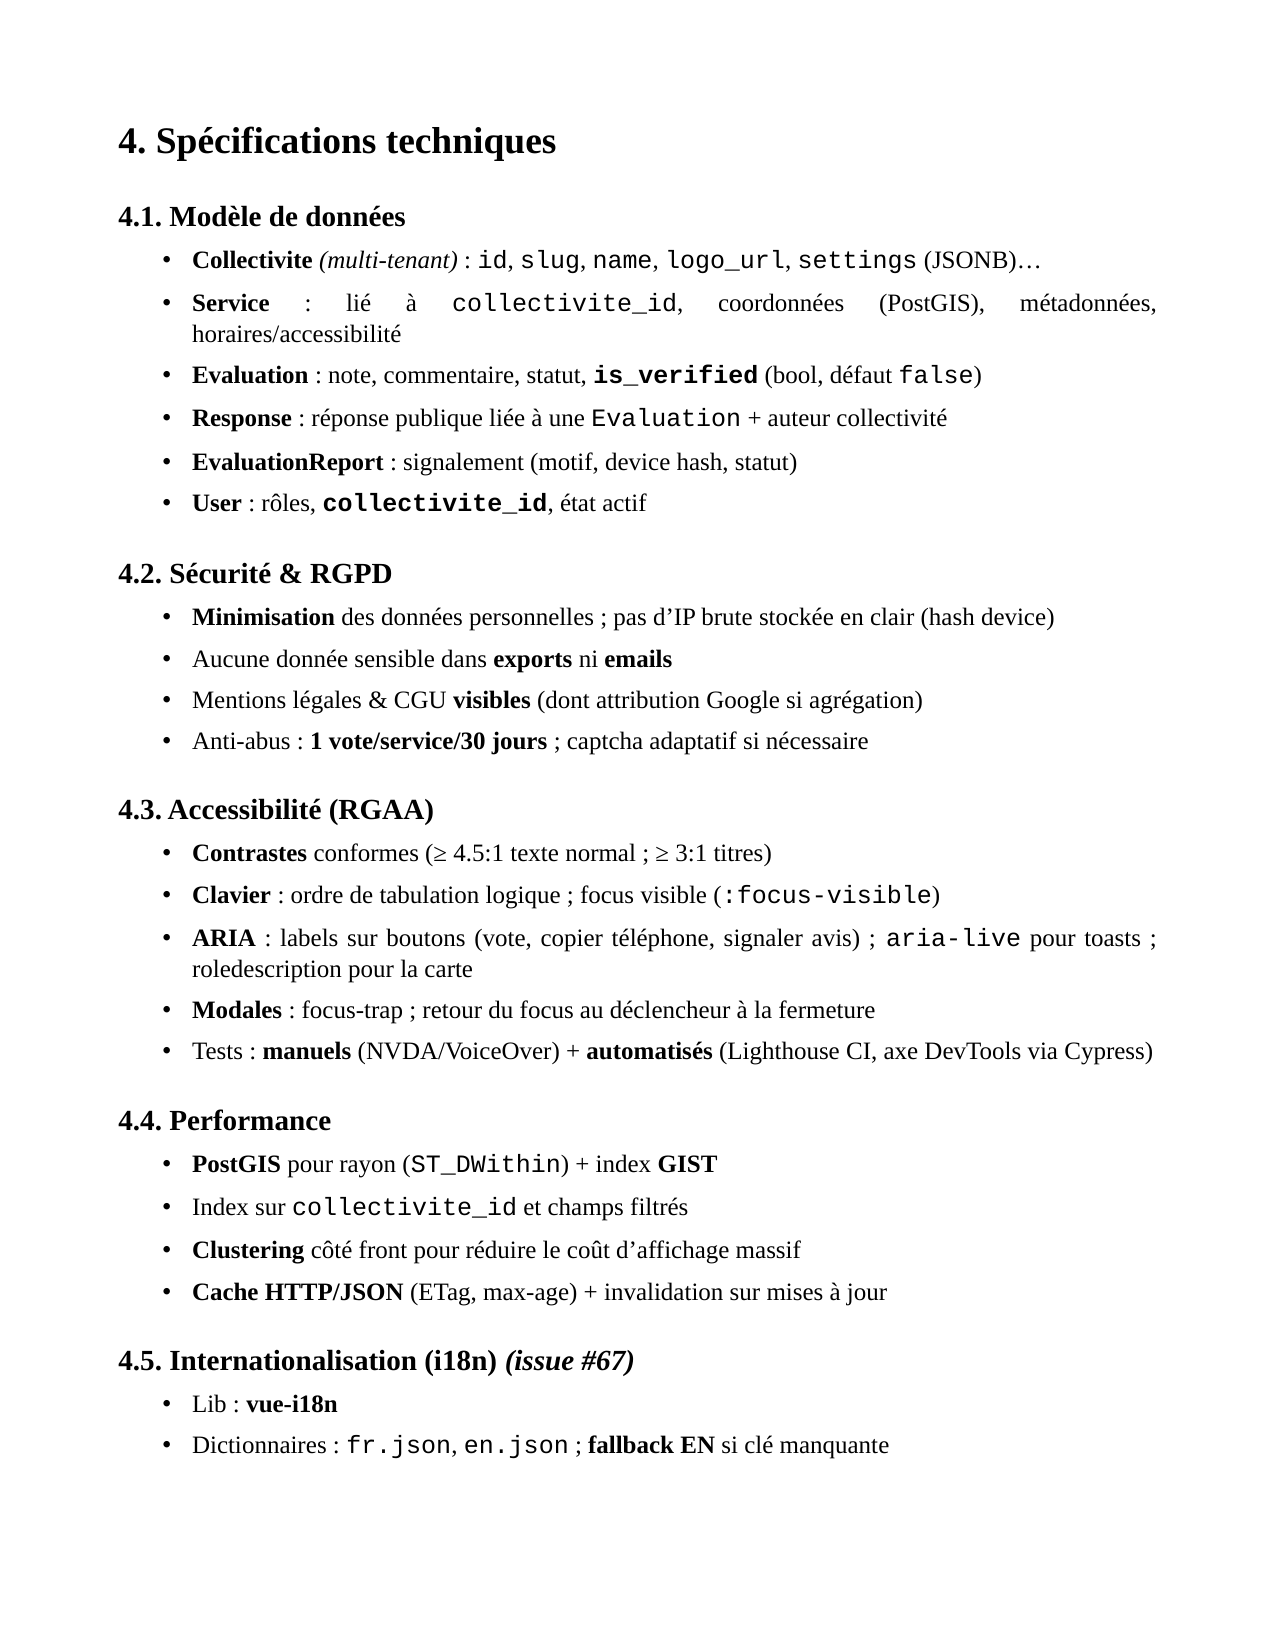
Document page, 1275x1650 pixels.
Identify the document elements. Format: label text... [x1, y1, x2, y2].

list Contrastes conformes (≥ 4.5:1 texte normal ; ≥ 3:1 titres) [162, 838, 1157, 867]
subtitle 4.3. Accessibilité (RGAA) [118, 792, 1157, 826]
list EvaluationReport : signalement (motif, device hash, statut) [162, 447, 1157, 476]
list User : rôles, collectivite_id, état actif [162, 488, 1157, 519]
subtitle 4.5. Internationalisation (i18n) (issue #67) [118, 1343, 1157, 1376]
list ARIA : labels sur boutons (vote, copier téléphone, signaler avis) ; aria-live pour toasts ; roledescription pour la carte [162, 923, 1157, 983]
list Response : réponse publique liée à une Evaluation + auteur collectivité [162, 403, 1157, 434]
list Anti-abus : 1 vote/service/30 jours ; captcha adaptatif si nécessaire [162, 726, 1157, 755]
subtitle 4.2. Sécurité & RGPD [118, 556, 1157, 590]
list PostGIS pour rayon (ST_DWithin) + index GIST [162, 1149, 1157, 1179]
list Dictionnaires : fr.json, en.json ; fallback EN si clé manquante [162, 1430, 1157, 1461]
list Cache HTTP/JSON (ETag, max-age) + invalidation sur mises à jour [162, 1277, 1157, 1305]
list Service : lié à collectivite_id, coordonnées (PostGIS), métadonnées, horaires/accessibilité [162, 288, 1157, 348]
list Index sur collectivite_id et champs filtrés [162, 1192, 1157, 1223]
list Mentions légales & CGU visibles (dont attribution Google si agrégation) [162, 685, 1157, 714]
list Clustering côté front pour réduire le coût d’affichage massif [162, 1235, 1157, 1264]
subtitle 4. Spécifications techniques [118, 118, 1157, 161]
subtitle 4.1. Modèle de données [118, 199, 1157, 232]
list Minimisation des données personnelles ; pas d’IP brute stockée en clair (hash device) [162, 602, 1157, 631]
list Aucune donnée sensible dans exports ni emails [162, 644, 1157, 672]
list Lib : vue-i18n [162, 1389, 1157, 1418]
list Evaluation : note, commentaire, statut, is_verified (bool, défaut false) [162, 360, 1157, 391]
list Clavier : ordre de tabulation logique ; focus visible (:focus-visible) [162, 880, 1157, 911]
subtitle 4.4. Performance [118, 1103, 1157, 1136]
list Modales : focus-trap ; retour du focus au déclencheur à la fermeture [162, 995, 1157, 1024]
list Collectivite (multi-tenant) : id, slug, name, logo_url, settings (JSONB)… [162, 245, 1157, 276]
list Tests : manuels (NVDA/VoiceOver) + automatisés (Lighthouse CI, axe DevTools via Cypress) [162, 1036, 1157, 1065]
